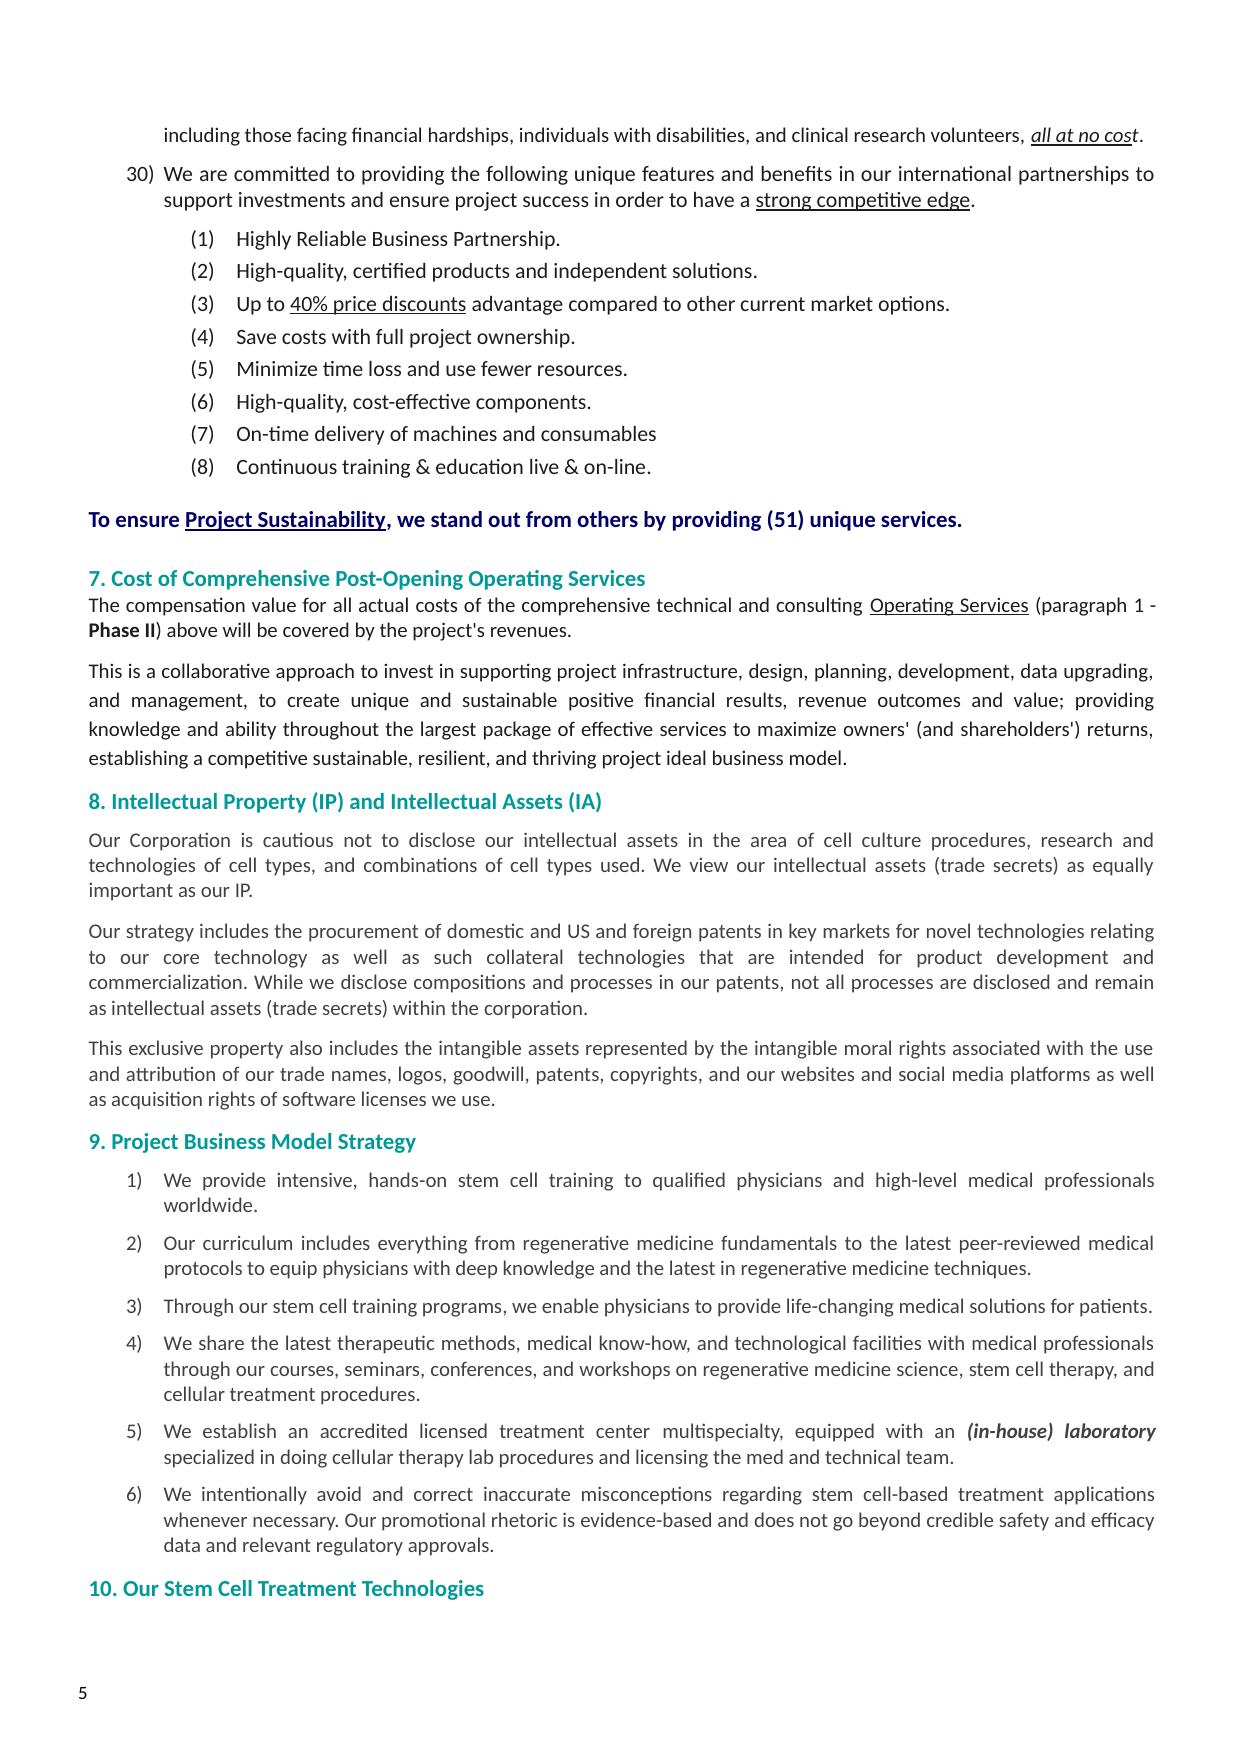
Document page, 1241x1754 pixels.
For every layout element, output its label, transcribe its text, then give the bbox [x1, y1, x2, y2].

table_header American Regenerative Medicine and Stem Cell Therapy Center Comprehensive Preview By: Holland, LLC® Consortium – For Regenerative Medicine Projects for International Partnerships San Diego, CA 92124, U. S. A. “REGENERATIVE MEDICINE AND STEM CELL RESEARCH AND THERAPY CENTER” First, it must be pointed out that this “General Comprehensive Preview” is essentially based in its terms on the requirements of the US FDA, and it is a universal model that reviews the general concept of the Project to establish (Regenerative Medicine and Stem Cell Therapy Centers) currently approved in 167 medical centers in 35 countries worldwide, without relying on specific (administrative or technical) requirements that may be required by any regulatory body interested in the project worldwide, and we have the honor of extensively deliberating and consulting together on the rationale to achieve a common consensus text to realize this Project to meet your needs. 1. The Purpose To establish a highly credible and reliable multi-specialty “Research and Therapeutic Center” in “Regenerative Medicine Research and Applications and Stem Cell Treatment” for the benefit of the investor party, and operating with great responsibility and transparency under its auspices on a one-day-surgery system, under the Good Manufacturing Practice (GMP) form, the directives of the USFDA, and the relevant local authorities to help huge numbers of eligible patients (and noncritical cases) who are constantly being dispatched to receive treatment abroad despite its high cost and the hardship of travel. Giving the patients a new start to enjoy life is what we strive for every day. All our global medical centers use the same internal quality and efficiency regulatory system and receive the same training, scientific and medical qualifications, clinical protocols, medical equipment, technical support, supervision, follow-up, and documentation methods. Teamwork in these centers helps us make the best medical decisions to achieve the best patient outcomes. 2. Our Company “Holland, LLC®” Company (and its consortium 8 companies) was formed and registered in San Diego, CA, USA, under the laws of the State of California, designer and developer of “Regenerative Medicine” projects, with the vision to provide cellular therapy to patients suffering from medical disorders, chronic, degenerative, and genetic diseases worldwide. We are the leaders in designing and developing cutting-edge technologies based on stem cell, and its therapeutic biological properties, supported by leading biologists and biophysicists with a pioneering team in the area of stem cell biology researchers, physicians, and technicians with the experience to deliver the technology to those in need. We do not trade in medical devices, but rather we are a solid educational institution committed to providing science, knowledge, and training to clinicians and public awareness. “Holland, LLC®” Consortium” is keen to establish, develop, and support several state-of-the-art “Stem Cell Research and Therapy Center” specialized multidisciplinary, one-day-surgery facilities in "a Hospital, medical center or a clinic" under the auspices of the investor. Our primary focus is to design and develop novel treatment technologies for human diseases with state-of-the-art, stem cell-based therapies, and participate in setting its ethical rules. Stem Cell-Based Regenerative Medicine provides a new concept for treatments of diseases previously regarded as incurable. The company’s IP, Intellectual Assets, and medical technologies have been developed by our teams working on clinical and applied research and treatment projects at prestigious institutions over the past 18 years to promote and advance science, technology, and Good Practice of Regenerative Medicine applications. 3. Our Team Our Consortium is a coalition of world-class scientists, physicians, researchers, and business individuals. The group integrates state-of-the-art human stem cell technologies with top-level stem cell biotechnology, physics, chemistry, clinical, and therapeutic expertise from academia and industry pioneers in this domain. Our team members have been involved for the last 18 years in the development and writing of stem cell-based scientific studies and clinical protocols for health disorders, chronic, respiratory diseases, burns, spinal cord injuries. Our autologous adult stem cell technologies are well-developed and we have been using them in our worldwide Network (167) Medical Centers to treat many patients for the last 18 years indicates the trust we enjoy among clinicians and patients equally. 4. Project Management The project is managed by the Medical Director doctor appointed by the project owner / investor party. We can also take over the project management task in coordination with the Medical Director, through our international executive team members for the interest of the project owner under agreement between the two contractual parties. 5. Contract Term As a result of the project's reliability, efficiency, and the need for its services, the first contractual term is Five (5) consecutive calendar years, subject to extension by agreement of the two parties or their legal representatives. 6. Our Services (Pre-Opening) Phase I: PROJECT CONSTRUCTION (From Setup to Opening) (#21) We aim to establish an advanced specialized medical center for same-day surgery for treatment with autologous adult stem cells. Our primary responsibilities during the establishment phase and until the center is launched include establishing an integrated and independent specialized medical unit that provides second-generation cell therapy services to qualified patients within the scope of helping in the treatment of more than 23 chronic and incurable diseases. The Price-Quality Ratio of the project design is simply the best as it is non-commercial (we are a not-for-profit organisation); you get a lot of benefits in return. These primary duties can be briefly summarized as follows. Implementation will commence after the signing of the cooperation agreement between the two parties.: Provide US approved advanced cellular therapeutic technologies of the Second Generation regenerative medicine applications: Adipose-derived stem cells, harvesting, and isolation. Bone marrow-derived stem cells Wharton’s Jelly-derived Stem Cells (umbilical cord). Mononuclear layer cord blood components, and characterization. Exosomes as therapeutic cellular products. Autologous PRP burn tissue reconstruction, regenerative and aesthetic medical applications. NK Cells: Innovative immunotherapy therapies using natural killer NK-cells. CAR-T: Chimeric antigen receptor T-cell immunotherapy therapies. Peptides: Therapeutic applications in regenerative medicine. Allogeneic PRP: Platelet-rich plasma from donors. Nanorevive: Nano-regeneration technologies. Characterization, review of GF's & cytokines. Assisting in the application procedures and obtaining the "initial approval" to establish the project from the regulatory body of the Ministry of Health. Assist in complying with MOH requirements through all project establishment stages. Formulate comprehensive assumptions for the project's technical and economic Feasibility Studies. Develop a technical geo-economic assessment study for the recommended center location and the economic viability of the best location. Create floor interior architectural designs for the project (Initial schematic, engineering design development, and final working drawings), and project construction manual. Provide contractors with direct engineering consulting services locally during the construction phases. Offer consultancy for interviews with candidates nominated by the project owner from doctors, technicians, nurses, and local administrators to nominate the most suitable to work in the center. We uniquely provide our exclusive registered clinical surgical protocols for cellular procedures, covering over 23 major chronic hereditary diseases, as well as 15 research protocols and 9 protocols for laboratory cellular procedures. Protocols' validity is to be renewed annually. Provide limited-use licenses for intellectual property rights, Information Assets, exclusive ownership of training programs, exclusive surgical protocols, cell procedure technologies, laboratory medical devices and software, limited recognition for the use of exclusive know-how rights, and medical education curriculum. Supply lab equipment, medical supplies, and consumables, and carry out pilot testing at the project site. Offer comprehensive accredited training for the local team (2 doctors and 1 Lab technician) in regenerative medicine and cell therapy, and granting medical practice certificates and international accreditation in the investor’s country (or abroad). Classroom and hands-on training will be at one of the following locations, provider's option. Cellular therapy center, country of the investor. Training Center, California or Florida, U. S. A. Training Center Brussels, Belgium, Training Center Valencia or Madrid, Spain, Training Center Istanbul, Turkey, Training Center in Cancun, Mexico, Academic Endorsement and Accreditation. Our training certificates are internationally accredited by four prestigious elite universities with prestige and scientific heritage, and distinguished educational and scientific research institutions. Apply risk management program to define risk planning, risk identification, qualitative and quantitative analysis of the risk, risk response, and monitoring the effectiveness of risk management. Provide specialized training for administrative staff in developing skills, managing daily work, and upgrading client service quality (granting certificates). Manage the (first) campaign for stem cell treatment and regenerative medicine public awareness, education, and marketing strategies. Interviewing and medical examination of the number of patients applying for treatment during the establishment period and preparing waiting lists for those qualified to begin treatment from the opening day. When required, provide the project with specialist doctors licensed to work with stem cells to employ them in return for encouraging compensation. Support applications for entry visas to the USA (Mexico and Europe) to enhance the participation of physician candidates in our training programs & medical conferences. To safeguard the rights of our project owners, (its investors, and shareholders), all members at the center are required to sign and adhere to an industry-standard Confidentiality Agreement before their first day of work. All members of the center are required to sign a binding pledge committing to uphold the internal work system during their tenure and for 3 years following their departure. Breaches or misuse will result into heavy monetary fines. Phase II: PROJECT OPERATING SERVICES AND SUPPLY CHAIN PROTECTION (Post-Opening) (#30) To enhance the sustainability of the accredited institutional work and to safeguard the unparalleled service standard, quality, and warranty throughout the contract period, we have designed the below-listed integral package of project operating services, that are considered the most comprehensive and goal-achieving worldwide. The following Project OPERATING Services Package will be automatically launched simultaneously with the opening of the Center to ensure its continuity: Our organization shall appoint a "site ِProject Administrative Manager" for the center to manage its daily activities in cooperation and coordination with the center's medical director. Our organization will cover all costs for the contractual duration. A 24/7 medical and technical advisory services to local physicians to assist in accurate diagnosing and selecting the suitable therapeutic protocol for the targeted patient. This may include office evaluation, physician’s evaluation of X-rays, review of medical records, and telephone consultations. Support from collegial experts around the world. Our global network of over 660 doctors in 167 centers will deliver 24/7 cooperation and instant medical support to the center doctors. Sharing the risks and committing to legal responsibility for the outcomes of applying our surgical protocols in treating patients. Renewal of the annual licenses of the protocols, updating, and adding new ones, at our cost. We maximize revenues, achieve sustainable cash returns on investment, and grow returns while meeting our sales targets. We focus on effective management of invested capital and operating assets and liabilities. We safeguard shareholders' rights and ensure long-term returns. Our policy is to balancing business prospects with financial needs for the Project sustainability and growth investments. Our US medical and technical team will, at our cost, make, four (4) annual visits to the center from the United States for training and to renew procedures. We uniquely provide a free product lifetime manufacturer's WARRANTY for lab devices and equipment lifespan, and a free maintenance service throughout the contract period, including the replacement of factory-defective units with new ones at all times at our cost. We apply risk management and internal governance system support, our international executive team will directly supervise and oversee the center's daily activities 24 hours a day, throughout the year. We locally conduct four (4) medical awareness and educational Marketing Campaign Programs each year, including digital media, live seminars, conferences, workshops, and online meetings for the public, doctors, researchers, and scientists that include patient recruitment and education. Provide, at our cost, marketing and technical data on cellular products, brochures, educational materials, medical literature, posters, pictures, and videos to aid in sales. We grant the Center, at our cost, the right to use our documentation and data center and software to issue MOH monthly digital Work reports, and to document and record medical reports. Ensure a stable supply chain against price fluctuations for the center’s daily needs by providing the necessary medical disposables for the center’s operation. We launch a “Medical Tourism” program to attract new patient tourists, visitors, and those from neighboring countries to the center generating additional income. We provide training for the employees or Sales Associates of the Center to gain a sufficient level of effective sales techniques, and therapy knowledge, features, benefits, use, and its marketable attributes. We will firmly grant the limited right to use our exclusive intangible assets such as trade names and reputation, logos, proprietary technologies, copyrights, websites, and software licenses. We will pro-actively collaborate with health insurance providers and banks to offer preferential payment loan terms for the center's clients, or the treatment cost could be covered by the government. We will grant direct access to our research network database to view reports and studies in the latest regenerative medicine clinical trials. We will follow up on patients' medical condition after therapeutic procedures for Five (5) consecutive years to document treatment safety and efficacy. We will actively contribute to improving local medical competencies through conferences, seminars, specialized training and education courses in regenerative medicine. The center's research activities will be significantly enhanced through twinning opportunities and hosting doctors from partnering institutions for graduate studies in regenerative medicine at elite American universities in the U.S. Provide patient referrals to generate additional income. Offer personal liability insurance for doctors and nurses from companies like Lloyd's International Insurance or others, against a suitable additional cost. Apply and evaluate the center’s key performance indicators (KPI 's) to improve and differentiate it from other competing projects in the region. Assist your research team in conducting and publishing studies, research results, and clinical trials in regenerative medicine in trusted international medical circulars. Help with visa applications to the U.S. (Mexico and Europe) to facilitate the participation of qualified doctors in our medical courses, conferences, scientific seminars, and periodic workshops for the contract period. Support the creation of a strong and sustainable project competitiveness programs in the regional market. Assist in planning and implementing significant project expansions, both horizontal and vertical, starting from the second year, that are to be funded by project net profits generated in year one. The Center offers free Community initiatives that provide essential treatment annually to help patients in need, including those facing financial hardships, individuals with disabilities, and clinical research volunteers, all at no cost. We are committed to providing the following unique features and benefits in our international partnerships to support investments and ensure project success in order to have a strong competitive edge. Highly Reliable Business Partnership. High-quality, certified products and independent solutions. Up to 40% price discounts advantage compared to other current market options. Save costs with full project ownership. Minimize time loss and use fewer resources. High-quality, cost-effective components. On-time delivery of machines and consumables Continuous training & education live & on-line. To ensure Project Sustainability, we stand out from others by providing (51) unique services. 7. Cost of Comprehensive Post-Opening Operating Services The compensation value for all actual costs of the comprehensive technical and consulting Operating Services (paragraph 1 - Phase II) above will be covered by the project's revenues. This is a collaborative approach to invest in supporting project infrastructure, design, planning, development, data upgrading, and management, to create unique and sustainable positive financial results, revenue outcomes and value; providing knowledge and ability throughout the largest package of effective services to maximize owners' (and shareholders') returns, establishing a competitive sustainable, resilient, and thriving project ideal business model. 8. Intellectual Property (IP) and Intellectual Assets (IA) Our Corporation is cautious not to disclose our intellectual assets in the area of cell culture procedures, research and technologies of cell types, and combinations of cell types used. We view our intellectual assets (trade secrets) as equally important as our IP. Our strategy includes the procurement of domestic and US and foreign patents in key markets for novel technologies relating to our core technology as well as such collateral technologies that are intended for product development and commercialization. While we disclose compositions and processes in our patents, not all processes are disclosed and remain as intellectual assets (trade secrets) within the corporation. This exclusive property also includes the intangible assets represented by the intangible moral rights associated with the use and attribution of our trade names, logos, goodwill, patents, copyrights, and our websites and social media platforms as well as acquisition rights of software licenses we use. 9. Project Business Model Strategy We provide intensive, hands-on stem cell training to qualified physicians and high-level medical professionals worldwide. Our curriculum includes everything from regenerative medicine fundamentals to the latest peer-reviewed medical protocols to equip physicians with deep knowledge and the latest in regenerative medicine techniques. Through our stem cell training programs, we enable physicians to provide life-changing medical solutions for patients. We share the latest therapeutic methods, medical know-how, and technological facilities with medical professionals through our courses, seminars, conferences, and workshops on regenerative medicine science, stem cell therapy, and cellular treatment procedures. We establish an accredited licensed treatment center multispecialty, equipped with an (in-house) laboratory specialized in doing cellular therapy lab procedures and licensing the med and technical team. We intentionally avoid and correct inaccurate misconceptions regarding stem cell-based treatment applications whenever necessary. Our promotional rhetoric is evidence-based and does not go beyond credible safety and efficacy data and relevant regulatory approvals. 10. Our Stem Cell Treatment Technologies Our medical and scientific research team has well-developed autologous adult stem cell technologies which are currently applied in our (167) medical centers globally to treat many diseases. In consent with the MOH regulations, the training covers the following three advanced innovative clinical technologies in regenerative medicine and investigational stem cell research and treatment: Autologous adult adipose-derived SC Treatment Autologous Bone-Marrow-derived SC Treatment Autologous adult Platelet-Rich-Plasma isolation and processing 11. Our Clinical Protocols Our team has developed advanced and efficient clinical peer-reviewed protocols for the treatment of several types of chronic diseases using immunotherapy as a leading advancement in medical science, with rigorously evaluating the quality, safety, and effectiveness of each new cellular intervention. They are extensively validated to ensure specificity, enabling faster progress in target validation, pathway discovery, disease research, consistent, reliable results, and more. These clear, comprehensive, and up-to-date protocols from our experts and collaborators will help doing clinical procedures with consistent, accurate results. We do not claim, intentionally or implied, that any applications (or potential applications) or therapies using autologous adult stem cells can work for any disease condition listed below or not listed, rather we endorse our solid scientific protocols backed by evidence-based positive results, and this is what we announce to the patients and urge them to do their research (consulting with family members and their doctors) based on the options we give them so that they can make their best voluntary informed decision. All of our approved cellular treatment protocols, in addition to our clinical 23 protocols in (procedures for aspiration of adipose tissue) in the clinic, and cell processing 5 protocols (harvesting of SVF cells from adipose tissue) in the laboratory, are to be disclosed after concluding the contract. Our unique stem cell transplant (23) clinical protocols are our registered scientific product of Intellectual Asset IA proprietary accredited for medical procedures and stem cell treatment technologies. These protocols provide a novel platform from advanced therapies to clinical preliminary diagnostics to bring successful solutions to patients and are considered a ground breakthrough to develop more future protocols shifting the traditional clinical therapeutic paradigm. a. Health Services and Clinical Therapeutic Protocol Applications The medical center health services apply our clinical protocols for therapeutic procedures to help in treating the following disorders: Autism Spectrum Disorders, Parkinson's, Diabetes T1, T2; Critical Limb Ischemia; Diabetic foot, Duchenne Muscular Dystrophy DMD, Alopecia, Congestive Heart Failure, Status Post Stroke, Multiple Sclerosis MS, Rheumatoid Arthritis, Osteoarthritis, Orthopedic conditions (intra-articular injections), Multiple Spinal Cord Injuries, Spinal Muscular Atrophy, Chronic Obstructive Pulmonary Disease COPD, Pulmonary Fibrosis, Angiotrophic Lateral Sclerosis ALS, Macular Degeneration, Renal Failure, Systemic Lupus Erythematosus, Erectile Dysfunction ED, Incontinence, Facial Cell Assisted Fat Transfer (Aesthetic), General Anti-Aging, Neurological (several), Autoimmune (several). In addition to reconstructive, cosmetic and reformation treatment applications for face, body and extremities, skin burns, scars, and hair transplantation. These protocols are done in the physician’s office (in minor surgery outpatient room under conscious local anesthesia), using autologous adult stem cells at the point-of-care, within the same procedure on the same day, with minimal manipulation and minimum risk, without violation of current FDA instructions or the applicable MOH regulations. In addition to our laboratory protocols for processing the biological product and isolating stem cells. Our 10 research, 5 clinical procedures, and 23 therapeutic protocols have been refined at the University of California, San Diego UCSD School of Medicine where many of our staff currently work or have worked in the past. We work around the clock and tirelessly, as we make more progress we shall add more stem cell treatment options for more diseases to maintain our pioneering status of the most advanced and comprehensive stem cell therapy program using cutting-edge technology of cellular treatment. 12. Cellular Treatment and Cellular Products We have pioneered an advanced and comprehensive stem cell therapy program and offer treatment at large using cutting-edge technologies of stem cell therapy. The intended therapeutic use of stem cells is homologous and within the cells' native physiological context. for example, the transplantation of hematopoietic stem cells to regenerate the blood, or the use of adipose-derived stem cells to support osteoarthritis. In cellular treatments, autologous adult stem cells (from adipose tissue or bone marrow aspirate) are used, in line with the Federal Instructions of the US FDA and the Regulations of the Ministry of Health. 13. Stem Cell Treatment Standard Operating Procedure SOP Autologous adult stem cell procedures are delivered in a hospital, or a medical center. After informing the patient of the medical data about his condition, and signing the Informed Consent Form ICF (by the patient, or one of his parents or his legal guardian), stem cells are removed under local anesthesia from a patient’s bone marrow, or adipose tissue, then stem cells will be processed using U.S. FDA processes and in line with MOH regulations, in the stem cell lab for cell deproteinization, homogenization, centrifugation, purification, desalting elution, neutralization, incubation, stabilization, characterizing, quality check, and quantification as per the intended cellular therapeutic application, then transplanted to the patient using various methods depending on the type and severity of the disease and the patient condition, such as intravenous administering, via a catheter using angiography, or direct injection into the target area by way of surgery, or retrobulbar injection for the best therapeutic benefit. As per the nature of the illness, Bone Marrow derived Hematopoietic Stem Cells and Autologous Adult Mesenchymal Stem Cells are harvested from Bone-Marrow-derived Stem Cells (or autologous adult stem cells derived from adipose tissue). It is extracted from the marrow aspirate of the iliac crest (the medullary space) at the top of the hip bone, by a thick (Trocar, or Trochar, puncture needle) that reaches the iliac crest, and bone marrow aspirate is sucked out of it under local anesthesia (conscious) in complete safety. Stromal Vascular Fraction (SVF) is harvested from adipose tissue (from the lower abdomen or the inner side of the thigh) by a minimally invasive procedure, completely safely under local anesthesia in a completely sterile, closed, and controlled procedure. Isolation of the SVF cells from fat tissue is a rather simple process. The complete process, including pre-conscious local anesthesia procedure, isolation, and the injection of Stromal Vascular Fraction SVF cells only takes about four (4) hours and is performed in a clinic. The procedure is usually well tolerated and has been clinically confirmed as safe and effective within scientifically and ethically accepted high ranges. a. Outpatient Preparation Doctors spend 20-30 minutes with patients doing a brief history and physical examination and answering questions. The goal is to confirm the treatment plan and do a simple check of the heart and lungs. Patients are then taken to the treatment room where the surgical assistant (Registered Nurse RN, Certified Surgical Technologist CST, or Physician Assistant) and the treating physician greet them, confirm allergies, treatment plan, site for harvesting, and eventual deployment. Once this is confirmed, the patient is prepared for mini liposuction. Patients will be handed pre-operative written instructions and medication instructions. It will be explained that although this is a minor procedure involving a small puncture, it could be expected to be “mild sore” for a couple of days. b. The Clinical Procedure After injecting the local anesthetic, fat tissue is obtained via liposuction. Next, the patient is taken to a comfortable room to rest. The data report is saved and placed on the patient’s chart. The physician fills out an operative report after the procedure and cell counting. c. Deployment Protocols The biological product is treated in the laboratory with minimal degrees of external manipulation and processing to separate the cells of the Stromal Vascular Fraction SVF from the adipose tissue collected from the patient, purify them, rinse and filter them, determine cell viability, safety, and number to prepare them for deployment in the disease site in the patient’s body. The laboratory closed procedure takes about three hours. When the Stromal Vascular Fraction material is ready, deployment is performed by the licensed specialized physician according to prescribed research protocols by the treatment team depending on the condition being treated. In some complex illness cases (such as spinal cord injuries, heart, lung, urinary tract, or other ailments), the licensed specialist physicians in the center may, following a signed written agreement, pursue the assistance of a consultant, or specialist physician in such complex cases, to administer the stem cell injection procedure at the designated site in the patient’s body. This is following the medical specialty and expertise of the external physician colleague (an outsourcing contractor) assisted by the medical and nursing backing team at the center. d. Patient Discharge The patient is then given discharge instructions, with a package of recommendations, instructions, and contact information, and sent home. Post-procedure follow-up. Subjective and objective outcomes are followed up at baseline, quarterly for 60 months, and then annually to document each case. In more detail, the center follows up on potential adverse events with the patient when they occur and records them according to the following varying periods: at the time of the procedure, one day after the therapeutic procedure, after one week, after one month, every three months up to 60 months (5 years), then every year. It is unlikely to expect any negative effects after one year, although the center will continue to monitor and document the condition of its patients throughout their lives (as long as possible). 14. Types of Stem Cells We Use Autologous Adult Stem Cells are collected from Bone marrow or Adipose-derived stem cells in an autologous transplant, the patient donates stem cells to himself/ herself. This procedure is carried out under the US FDA instructions, and the relevant local regulations. Adult (somatic) stem cells, which include mesenchymal stem cells (MSCs) are further divided into non-culture forms, also known as Stromal Vascular Fraction (SVF). Currently, two common types of MSCs are easy to use, in the bone marrow (bone marrow), and in adipose tissue - which is a more abundant and widely available source of cells in the body, compared to bone marrow. Adipose tissue can be harvested in large quantities from several areas of the body, with minimal risk of morbidity. On average, Bone marrow produces 500,000 stem cells per one cubic centimeter, and the availability of these bone marrow-derived stem cells declines after age 55 in all patients, while an average between 30 million and 99 million of stem cells can be isolated per cubic centimeter from human adipose (fat) tissue. Adipose-derived stromal cells (ADSCs) meet the following three minimal criteria: (i) plastic adherence; (ii) expression of CD34+/CD45−/CD31−/CD13+/CD73+/CD90+ markers; and (iii) tri-lineage differentiation potential. Briefly: 1). Autologous Adult Stem Cells (donor and recipient are the same person): a. Adult stem cells of the vascular tissue complex (SVF) from mesenchymal cells derived from adipose tissue- Adipose-derived Mesenchymal Stromal Vascular Fraction (SVF) Stem Cells. b. Adult mesenchymal stem cells and bone marrow-derived adult hematopoietic stem cells (BMSCs)- Bone marrow-derived Mesenchymal and Hematopoietic Stem Cells HSC's. c. Platelet-Rich Plasma PRP (autologous and allogeneic) contains growth elements. 2) Allogeneic adult stem cells (from a donor) may be used from the following sources, under our approved procedural protocols and per applicable laws in each country. Umbilical cord blood UCB Placental blood and placental tissue Wharton's Jelly Malevolencies Stem Cells Peripheral fluid (in the uterine sac) Venous Blood Exosomes NK-Cells CAR-T Cells (genetically modified for Cancer treatment) 15. Project Description The specific project design reflects a multi-specialty Medical Center operating in a same-day-surgery system under the regulations of the Ministry of Health, and relevant laws. The Center adopts the comprehensiveness principle in providing regenerative medicine and adult autologous stem cell research and therapeutic services under one roof, working within one well-organized and self-disciplined team actively participate in developing ideas and proposals away from administrative or routine complexities to help patients recover from (or relieve pain derived from) several disorders, chronic degenerative and aging diseases, blood and autoimmune diseases, skin burn restoration, and necessary aesthetic improvements, using adult autologous stem cells from bone marrow, adipose tissue, and platelet-rich blood plasma and cell growth factors. The center caters to scientific research in regenerative medicine and encourages local academicians, scientists, researchers, and physicians to carry out their studies, research, and investigational clinical trials at its laboratories assisted by its medical and technical staff. The center applies the U.S. most advanced techniques and contemporary clinical protocols in regenerative medicine and stem cell therapy that are currently in use by 167 medical centers in 35 countries and according to U.S. FDA Federal Regulations. 16. Project Infrastructure (assumption) The Stem Cell Research and Treatment center will be established under the technical and engineering requirements of the MOH, related to the establishment of a research and treatment center in Regenerative Medicine and Stem Cell applications. a. Plot Area and Geographical Location The area of the plot of land on which the center is to be constructed ranges about (200 sq.m.) and up to (1000 sq.m.), or larger, depending on the volume of the investment and available financing fund. The plot is to be on a main (public) road, or in a service area, provided that the necessary permits for construction are obtained from the relevant regulatory authorities. b. The Building The center is to be established in a building, with one or more ground floors, within a hospital, or in an independently located facility, but close to a hospital within the geographical area, to manage an emergency or other complications that may arise during the operation. An ideal center will have about 20-22 sectional workspaces. c. Facilities of the Center Consultation clinics (doctor's office) of not less than two (4), with an area not less than (4 x 4 meters) for each, containing an attached bathroom, and recovery area. Attached laboratory specializes in producing platelet-rich plasma, separating blood cells, and producing cells and dealing with them. It includes air filtration technology and engineering design specifications approved in operating rooms. Administrative Wing, which will include the director's office, personal assistant, nursing and technical staff rooms, other rooms for admin officer, accountant, general and technical services, doctors’ lounge, etc.). Details: The suggested concept for the building of the following facilities is subject to the number of eligible physicians available, and number of cellular treatments to be carried out per day. (All details will be disclosed after conclusion of the contract). We can think together to build the best practical vision for the center to satisfy the Societal needs of the patient at the highest possible level of quality, well-being, and luxury. There is a crucial positive impact to reducing the construction cost and time when building the center in a working hospital (investment capital will be far much less). Due to the availability of the most requirements for the project’s infrastructure in the hospital location. Our technical team (doctors, engineers, and technicians) will attend and supervise the construction phases until the opening and inauguration of the center. 17. Preparation and Completion Time The period of establishment, preparation, and operation of the center depends largely on flexibility in obtaining regulatory approvals from the relevant government agencies, as well as the planned size of the center and the type and number of cellular treatment services provided. It can be noted with confidence, from our experiences gained from the establishment of the current medical centers, that the time required to establish the center from the date of receiving the contractual payment from the beneficiary (and handing over the qualified vacant location designated for the project, with all regulatory permits, cooling, electricity and fire-fighting systems in place), until the opening day is about (4) four months. The opening ceremony will take place in the next (the fifth) month. 18. Project Construction Phases SERVICE 1 - PROJECT PREPARATION Preparation and establishment “Cell Therapy Center” This service includes, but is not limited to, the following: Contribution to satisfy local regulatory requirements, Project technical and economic feasibility studies, Market research, Patient safety and public awareness programs, Project concept general design, Project interior design, License rights to use our U.S. registered therapeutic protocols and cellular technologies transfer, Supply, installation, and commissioning of Lab and doctor equipment, International tailored training and accreditation certification for all operating staff, Site construction direct supervision and follow-up, Project preliminary and final inspection work, Others. SERVICE 2 – LABORATORY PROJECT PREPARATION. Preparation and establishment of an annexed laboratory for Regenerative Medicine and Cellular Therapy Applications. This service includes, but is not limited to, the following: Submitting a feasibility study for the annexed Specialized Laboratory requirements (not a standalone general service laboratory type), training technicians, and issuing an approved international practice certificate for them. We design the complete annexed laboratory: Workstations, laboratory medical furniture, and analytical systems as well as carry out the supply chain and supply chain for the complete annexed laboratory facilities respectively. When building a new laboratory space, our design team typically includes an architect, contractor, installer, electrician, mechanic, plumber, manager, and involvement of the laboratory manager. Note: The Beneficiary Party (Owners and Management of the Medical Center) shall assist to provide appropriate personal safety and accommodation requirements (housing and accommodation) in its country for the first party team during the construction period. The dynamic nature of biomedical research and the cost of laboratory construction have led to the predominant use of a modular (typical) design that allows the in-house laboratory to be reconfigured and expanded as needed while keeping construction costs to a minimum. Pre-project work: Initial general assessment and requirements assessment for set-up, installation, and commissioning of a comprehensive high-handling in-house laboratory specializing in regenerative medicine applications, cell therapy, and tissue handling, preparation of initial report, cost, and delivery time. SERVICE 3 – TRAINING AND CERTIFICATION Training program and accredited Certification license to practice research and therapeutics in regenerative medicine and stem cell applications. For details, please refer to Clause (Training Programs) of this document. SERVICE 4 - MEDICAL EQUIPMENT, TOOLS, SUPPLIES AND CONSUMABLES. Our products are Peer-reviewed and compliant with the US FDA Good Manufacturing Practice (GMP) system that ensures all items are produced and controlled according to approved Quality Standards. Appendix (A) to this document - Supply of medical equipment, tools, and supplies for the Project. Note: The beneficiary party (Cell Therapy Center) is obligated to purchase and supply medical services and materials (devices, tools, medical supplies), and consumables (kits at preferential prices), necessary to carry out the work of the center, exclusively from Holland Limited for the duration of the legal working period of the establishment. SERVICE 5 – TECHNOLOGY TRANSFER (IP) AND (IA) INTANGIBLE RIGHTS Clause (12) - Intellectual Property and Intellectual Assets. The following order outlines the various phases of project establishment and development. Phase 1: Project Construction and Validation Applying for a Preliminary Regulatory Permit to start the work. General planning of project structure and infrastructure. Preparing feasibility studies & estimated cost schedule. Project management and supervision during execution phases. Site selection and remodeling. Facility Design. Facility general setup. Phase 2: Laboratory Set-Up, Installation, and Pilot Test General lab setup. Interview candidates and team building. Equipment and Supplies Ordering and Manufacturing. Environmental check Equipment and installation. Quality control Equipment and installation. Cell processing Equipment and installation. Phase 3: Technology Transfer and Development Autologous adult adipose-derived stem cells treatment protocols and clinical applications. Autologous adult bone marrow-derived stem cells treatment protocols and clinical applications. PRP Isolation and transfer protocols and clinical applications. Environmental Contamination Test. Site Inspection and adding improvements. Final Testing and Optimization. Final Certification of Safety Operation. Phase 4: Training and Certification Doing training as per the prescribed curriculum. Review facility management. Autologous Adult Stem Cells Isolation/ Deployment. Standard Operating Procedures for Quality Control. Coordinating with the regulatory authority in the relevant Ministry to approve the project after meeting the requirements of the second on-site inspection. Center launching ceremony. 19. Project Operating Structure a. Manpower The first year, the project shall consist of the following medical, technical, administrative, and service staff. The suggested number of employees depends on the size of the center, the allocated funds, and the number and types of cellular treatments offered to patients. b. Laboratory Staff (in-house Lab to the Center) A well-trained and well-organized laboratory staff is the key to any successful operation, and it needs to be aware of the repercussions that its actions may have on the biological safety of the products that it manufactures. The person in charge of handling the biological products must be fully acquainted with the theoretical and practical foundations of working with biological materials under a controlled closed sterility environment for cells to be used in clinical procedures within high manufacturing standards. The staff should be well-versed in current regulations on health quality, hygiene, biosafety, and the disposal of waste, as well as practical experience in microbiology. 20. Training Programs Our comprehensive, academically accredited training programs provide physicians (and their assisting teams) interested in learning the applications of cellular therapies, the training methodology and its contemporary methods in scientific research, clinical procedures, the use of tools, protocols, and medical standards, highlighting patient rights and professional ethics to serve the patient. This licensing certification training program offers a cohesive curriculum designed to provide precise instruction in the basic concepts of cellular behavior, laboratory processes, and their practical application at the clinic or physician level. The program provides physicians with detailed instructions and hands-on practice for collecting all tissue samples, using laboratory equipment, processing, isolation protocols, and dosification when utilizing cellular products, and deploying treatment to the patient. Having this information at hand is vital to succeed in managing effective cellular products, allowing concerned persons to know every step of the cellular process and control its quality. a. Training Location At either one of the following locations (and others), subject to training team availability at place and time. Central Training Facility, California or Florida, U. S. A. Training Center Brussels, Belgium Training Center Valencia or Madrid, Spain Training Center Istanbul, Turkey Country of the investor/ owner b. Training and Certification The cellular therapy training and certification program covers harvesting, processing, and clinical application protocols of Adipose-Derived Stem Cells and Bone Marrow-Derived Stem Cells, as well as PRP isolation and applications, besides other important subjects. Our instructors and lecturers make up a team of (28) professionals of highly qualified scientists, researchers, surgeons, technicians, and nurses with multiple specialties in medicine, biotechnology, and biomolecular sciences. The team members have been academically educated at the most prestigious medical schools in the United States (and abroad) and have been working on clinical trials and clinical applications in "Regenerative Medicine and Stem Cell Therapy" for the past 18 years. c. International Certification Joint Accreditation and Endorsement Our training certification is internationally accredited and endorsed, among other educational institutions, by 4 prestigious universities and their elite scientific education and Research Institutions: d. Custom-Made Comprehensive Training Course (We reserve the right to make modifications). “The Curriculum of this comprehensive training has been specifically designed to meet the requirements of research and therapeutic knowledge in Regenerative Medicine, Stem Cell Research, and its Clinical Applications.” The training curriculum is part of medical research closely related to tissue engineering, biomedicine, molecular medicine, stem cells, organ and tissue transplantation, and immunotherapy to acquire the necessary theoretical and practical knowledge in this field. It includes the basics of regenerative medicine, technology and techniques for studying genetics and molecular medicine, and the development of various skills and techniques in molecular, cellular and clinical applications to achieve regenerative therapy. The total number of training hours (120 academic hours in 37 modules) of study, as follows (for clinicians and technicians): The Training Course curriculum includes over (35) modules, a full-time classroom, and hands-on for (40) academic hours for a whole calendar week. Another two (2) modules of Online training at a rate of (2x40=80) academic hours, for (8) weeks on 2 academic hours per day. e. Training Sessions Curriculum (We reserve the right to make modifications). Stem Cell Biology and Stromal Vascular Fraction SVF; Regenerative Medicine Applications and Stem Cell Treatment Technologies; Stem Cell Treatment Regulatory Permits and Restrictions - Unified Standard Measures; Clinical Trial and Research Database handbook; Exclusive Proprietary Registered Stem Cell Treatment "Protocols”; Hands-On Training: Operative Pre-Post Instructions; Practical experience in SVF, bone marrow, and fat tissue collection; Puncture, extraction, and filtering techniques; Harvesting and Freezing stem cells (perform counts and flow), cellular counting methodology, formulae, and equations; Laboratory Training: Laboratory Protocols, cellular treatment laboratory equipment, calibration, usage, and maintenance; Quality Control: Flow Cytometry, endotoxin, sterility, mycoplasma, gowning to enter clean room, clean room Maintenance, and Environmental monitoring; Work Integrity - Patients' Lawful Rights and Dignity; "U. S. Institutional Review Board IRB"-approved Patient Voluntary “Informed Consent Forms ICF”; Turn-key business model of the stem cell treatment center/ clinic, including management of patient communication, forms, awareness, team building, Good Clinical Practice (GCP) management, finance, and practice ethics (Guidance for Industry); Front Desk and Reception Staff on-site training program incl. "Management Skills Development", “Customer Service Psychology”, “Telephone Call Techniques”, and “Art of Handling Angry Customers”; Medical Business Admin, including IT and Report Documentation; Explanation of U. S. A. (or other destination) visit-visa "Invitation Letter” Support Program (to the relevant Embassy) to attend the training; Project Set Up and Roll out and Frequently Asked Questions (FAQ). f. Number of Trainees To achieve the best results from the theoretical and practical training of the participant physicians, the number of trainees is determined by (4) physicians, though. There is special theoretical and practical training for laboratory technicians. The required number of participant physicians may be increased against additional actual cost. If the training is held outside the project country, the project owner shall bear the cost of flight (economy class) and hotel accommodation, issuing a travel visa and the other expenses for its participants. g. Medical Specialties to Join the Training We expect participants to be highly proficient and skillful (from any of the following medical and biological specialties). 1) Physicians Plastic Surgeon, Cosmetic Surgeon, Hematologist, GP, Oncologist, Orthopedist, Dermatologist, Urologist, Neurologist, Vascular Surgeon, Cardiologist, Internist, Gastroenterologist, Pain Management, Gynecologist, Sports Medicine, or others. 2) Laboratory Technicians Biology, Biotechnology, Biochemistry, Medicine, Paramedical Technician, Medical Technology in blood management, or others. 3) Nurses Registered Nurse RN, Certified Surgical Technologist CST, or Physician Assistant. h. Training Program Accessibility The training is open to any graduate-level medical professionals with the following: "Bachelor's degree", or higher, in one or more disciplines of Medicine, Biomedical Sciences, or Biology. Minimum of five (5) years of practice in the medical specialty after graduation. Or as stipulated by the relevant Ministry. Good command of the English language, medical acronyms, terminologies, abbreviations, and PC. i. Stem Cell Biology Study Participant Physicians joining our Training and Certification Program will take advantage of a full review of stem cell biology, characterization and regenerative properties of cells and cell products, cytokines, and growth factors and how they can be applied in the clinical procedures, as detailed here below: 1) Basics of Cellular Biology Review Discussion of Isolation techniques of different types of stem cell sources. Manufactory processes for Adult Stem Cells products, such as production validation and safety, cryopreservation, and quality control, the regulatory landscape, medical center management, and promoting public awareness, and patient care. Understand and apply cell count, cell viability, flow cytometry, endotoxin, mycoplasma, and sterility. Perform cGMP functions including clean room maintenance, gowning, and environmental monitoring. 2) Overview of Cellular Products Adipose-derived stem cells, harvesting, and isolation. Bone marrow-derived stem cells Wharton’s Jelly-derived Stem Cells (umbilical cord). Mononuclear layer cord blood components, characterization. Exosomes as therapeutic cellular products. Characterization, review of Growth Factors' and cytokines. PRP regenerative and aesthetic medical applications. 3) Production, Manufacturing, Quality Control Donor eligibility and screening. Sample collection and management. Laboratory processing and standards. Quality Control testing and validation. 4) Stem Cell Biology and Basic Immunology Historical perspectives. Stem Cells definitions, features, and characteristics. Types of stem cells, characterization and activity MSC, Hematopoietic cell HCs, human Endothelial Progenitor Cells EPCs. Immunologic cells, characterization, and activity. 5) Clinical Protocol Review Clinical framework for therapeutic applications. Protocol details and supporting scientific literature. Product Storage and Preparation. Patient Selection. Patient awareness, outcomes, and expectations. The Informed Consent Form ICF, and Patient's rights & privileges. 6) Cellular Center Regulatory Overview Status of regulation for autologous (and allogeneic) therapies. US FDA Stands and Moratorium Regulations. HCT/P (Human cells, tissues, and cellular and tissue-based product) Regulation Overview. Structural vs Cellular Tissue. Minimal Manipulation Considerations. Homologous use of concepts and discussion. 7) Educational Marketing & Center Management Strategies Business basics for starting a RM center. The importance of copywriting in content marketing. Basic strategies for patient acquisition and care. Basic design and awareness video production tips. How to build your marketing team for growth. Branding awareness, trust, and likeness. Social media educational marketing: YouTube, Facebook, Instagram, and others. Influencer Marketing strategies. Sales technique and overcoming objections. Art of Customer Service, Telephone Answering Technique, Handling Angry Customers, Customer Service Psychology, and other subjects. 8) Hands-On Experience Training Demonstration of patient preparation and injection in 2 to 3 live cases of multiple clinical applications. The hands-on experience training (for physicians and lab technicians) covers the following topics: For Physicians: Operative Pre-Post Instructions. Practical experience in fat tissue collection. Puncture, extraction, and filtering techniques. Lipo-aspirate Extraction (Mini Liposuction Procedure). Bone Marrow Extraction and Administration. Dosing of required cellular therapeutic procedures. Exosomes Vesicles Therapy. For Medical Lab Technicians: Adipose-Derived Stem Cells lab isolation. Platelet Rich Plasma lab isolation. Practical experience in SVF insulation, washing, digestion, and centrifugation stages. Photo-activation techniques and cellular counting. Defrosting and freezing techniques for cellular products. Handling liquid nitrogen freezers. Equipment operation, maintenance, and practical experience under supervision. Reintroduction of the culture of Mesenchymal Cells. 21. QC and Standard Operating Procedures (SOPs) Having firm control of the processes, inputs, infrastructure, and intermediate products assures that the final products or services made comply with the minimum quality requirements established both nationally and internationally, and allows physicians to avoid and detect in a timely and efficient manner any errors present in the products. Quality control strategy is used to ensure care and continuous improvement in the quality offered by the products. The generation of a program of periodic general monitoring of the storage laboratory and processing of biological samples is necessary, as are records of cleanliness, maintenance, document reviews, and regular updating. Standard Operating Procedures (SOPs) are written documents containing step-by-step instructions on how to complete a work task or handle a particular situation when it arises in the workplace. SOPs are used to ensure consistent and reproducible results with clear instructions and are critical to maintaining consistent performance. The laboratory should write SOPs in a standard format for all laboratory activities, to ensure consistency, quality, and reliability, as well as the quality of the data generated. 22. R & D of Cellular Treatment Applications We aim to accelerate the process of transforming promising stem cell research and clinical trials into treatments and making them available to clinicians and patients. Scientists and researchers are strongly encouraged to explore new protocols in stem cells and regenerative medicine, developing cellular derivatives and converting them into therapeutic applied projects to help patients. Our network of scientists and researchers work closely with patients, educators, physicians, regulators, and policymakers to foster engagement and develop materials that promote stem cell technology, such as producing autologous blood vessels, heart valves, pancreas, musculoskeletal tissue, cartilage, skin, and more. All research data is collected, and results will be published in peer-reviewed publications and ultimately be used to advance the advancement of cell-based regenerative medicine. 23. Project Medical Equipment, Tools and Appliances We deliver the following best-in-class and peer-reviewed materials for laboratories to the "second party" center under the terms and conditions of the agreement. All of these materials comply with the Good Manufacturing Practice GMP system requirement of the U.S. FDA, and meeting the regulations of the Ministry of Health. a. THE COMPLETE LIST OF MEDICAL EQUIPMENT, TOOLS AND APPLIANCES required to operate the Center. (to be advised after concluding the contract). NOTE – INFRASTRUCTURE EQUIPMENT To ensure the harmonious flow of coordinated work among the team members of the Center, the center will require other medical & non-medical tools and a software license for medical IT. There are also common daily consumables generally used in medical centers that are not included in our package due to their common denominators, which are complementary to the establishment and operation of a model center and the in-house medical laboratory (annex), project owner shall provide these at its expense. 24. Project Economic Feasibility Study A 10-year comprehensive hypothetical feasibility study has been prepared in “Appendix B”, attached to this document, and is considered an integral part thereof. 25. Estimated Costs Table For the total project estimated cost breakdown, please refer to “Appendix B”, attached to this document and is considered an integral part thereof. A) The cost of preparing and licensing the “project” from the Provider (upon request). The project includes the following elements (Our Technical Services): Training, education, and international practice certification, Intellectual property rights, intellectual assets, and software, Cellular therapeutic protocols (total 23) and training, 10 research protocols, and 5 cell processing protocols, Cellular therapy techniques (three cellular techniques), Supply of medical devices, equipment and consumables, Research, development, follow-up, supervision, awareness, and introduction. b) The estimated total capital to finance the cellular therapeutic project (outside a hospital) does not exceed approx. 500,000 US dollars (this is an estimation includes licensing cost and infrastructure cost, CapEx and OpEx). This can be increased according to the investor's vision, desire, the project design, and type of medical services- therapeutic/ research/ cell cryopreservation), and consists of the following units: Fixed project licensing contract value - in (a) above, (one-time), Project infrastructure - medical and non-medical fixed assets (one-time), Operating expenses - for the first month, The first marketing, promotion, awareness, and introduction campaign - during the construction period and before opening, Daily Kit-consumables package according to the targeted sales plan - for the first month. These amounts are allocated only once, after which the project's monthly expenses are financed from the cash generated from the proceeds of its daily sales. 26. Financial Projections For the project financial projections breakdown will be disclosed upon written request. Financial forecasts and full feasibility study are based on due caution with the utmost degree of conservatism and reality for financial variables. 27. Cellular Therapy and International Legislations 1) US FDA Regulations The clinical therapeutic applications of autologous adipose-derived adult stem cells isolated during the same surgical session with minimal laboratory manipulation is a purely “medical practice,” in which the physician and patient are free to consider the chosen course of treatment. It is thus entirely subject to the (FDA Exemption) outlined in federal regulations issued by the US Food and Drug Administration (FDA) under CFR Code No. CFR21 1271.15b. Section CFR 21 1271.15(b) provides: “You are not required to comply with the requirements of this Part if you are an establishment that removes “Human Cells, Tissues, and Cellular and Tissue-Based Products (HCT/Ps)" from an individual (autologous use) and implants such HCT/Ps into the same individual during the same surgical procedure, and the HCT/Ps remain in their original form”. 2) European Parliament EC Directives “The European restrictions on somatic cell therapy do not apply in the case of ‘minimal manipulation of cells’ under [EC Directive 2004/23/EC of the European Parliament and of the Council of 31 March 2004].” "Section (8): Tissues and cells used as an autologous graft (tissues removed and transplanted back to the same individual), within the same surgical procedure and without being subjected to any banking process, are also excluded from this directive. The quality and safety considerations associated with this process are completely different." Our commitment to these regulations and directives is reflected in the provision of a same-day cell therapy procedure performed entirely in the doctor's room using the patient's adult stem cells, which are treated with minimal manipulation in the laboratory and then immediately returned to the same patient without any change in their composition. 28. Nobel Prize Awarded Stem cell therapy is not new in the United States, and abroad. It has been used for more than 50 years. Since the 1970s, bone marrow stem cells have been used to restore blood cells and the immune system in cases of cancerous blood diseases. It is also worth noting that regenerative medicine science research has won the prestigious “Nobel Prize” in Medicine for two times (in 2007 and 2012). Regenerative medicine is a relatively new and effective medical technology, which differs in its mechanism from the well-known conventional (surgical or pharmaceutical) treatment system. There are not accurate numbers or sufficient data available from fully registered clinical trials to date to meet the percentage of efficacy to include the entire target population in the United States, as required by the FDA. (WHO). It is a major challenge to complete a research study as patient follow-up takes 2-5 years. Less than 7% (368) of clinical trials have been completed, while the results of 93% (4765) have not yet been published. This is because patients either change their addresses, phone numbers, or lose interest in further cooperation. There are no centers running double-blind placebo-controlled single-center studies, because it would take billions of US Dollars from government support funds, US tax payers, wealthy philanthropists and charitable societies to fund such research findings. Expanding inclusion criteria in phase III enhances the generalizability of safety and efficacy results. Unfortunately, most clinicians and researchers do not like to share their research results with others. Standardization and regulation is more complex because research centers use different protocols among themselves. [77, 105, 1167, 1602]
